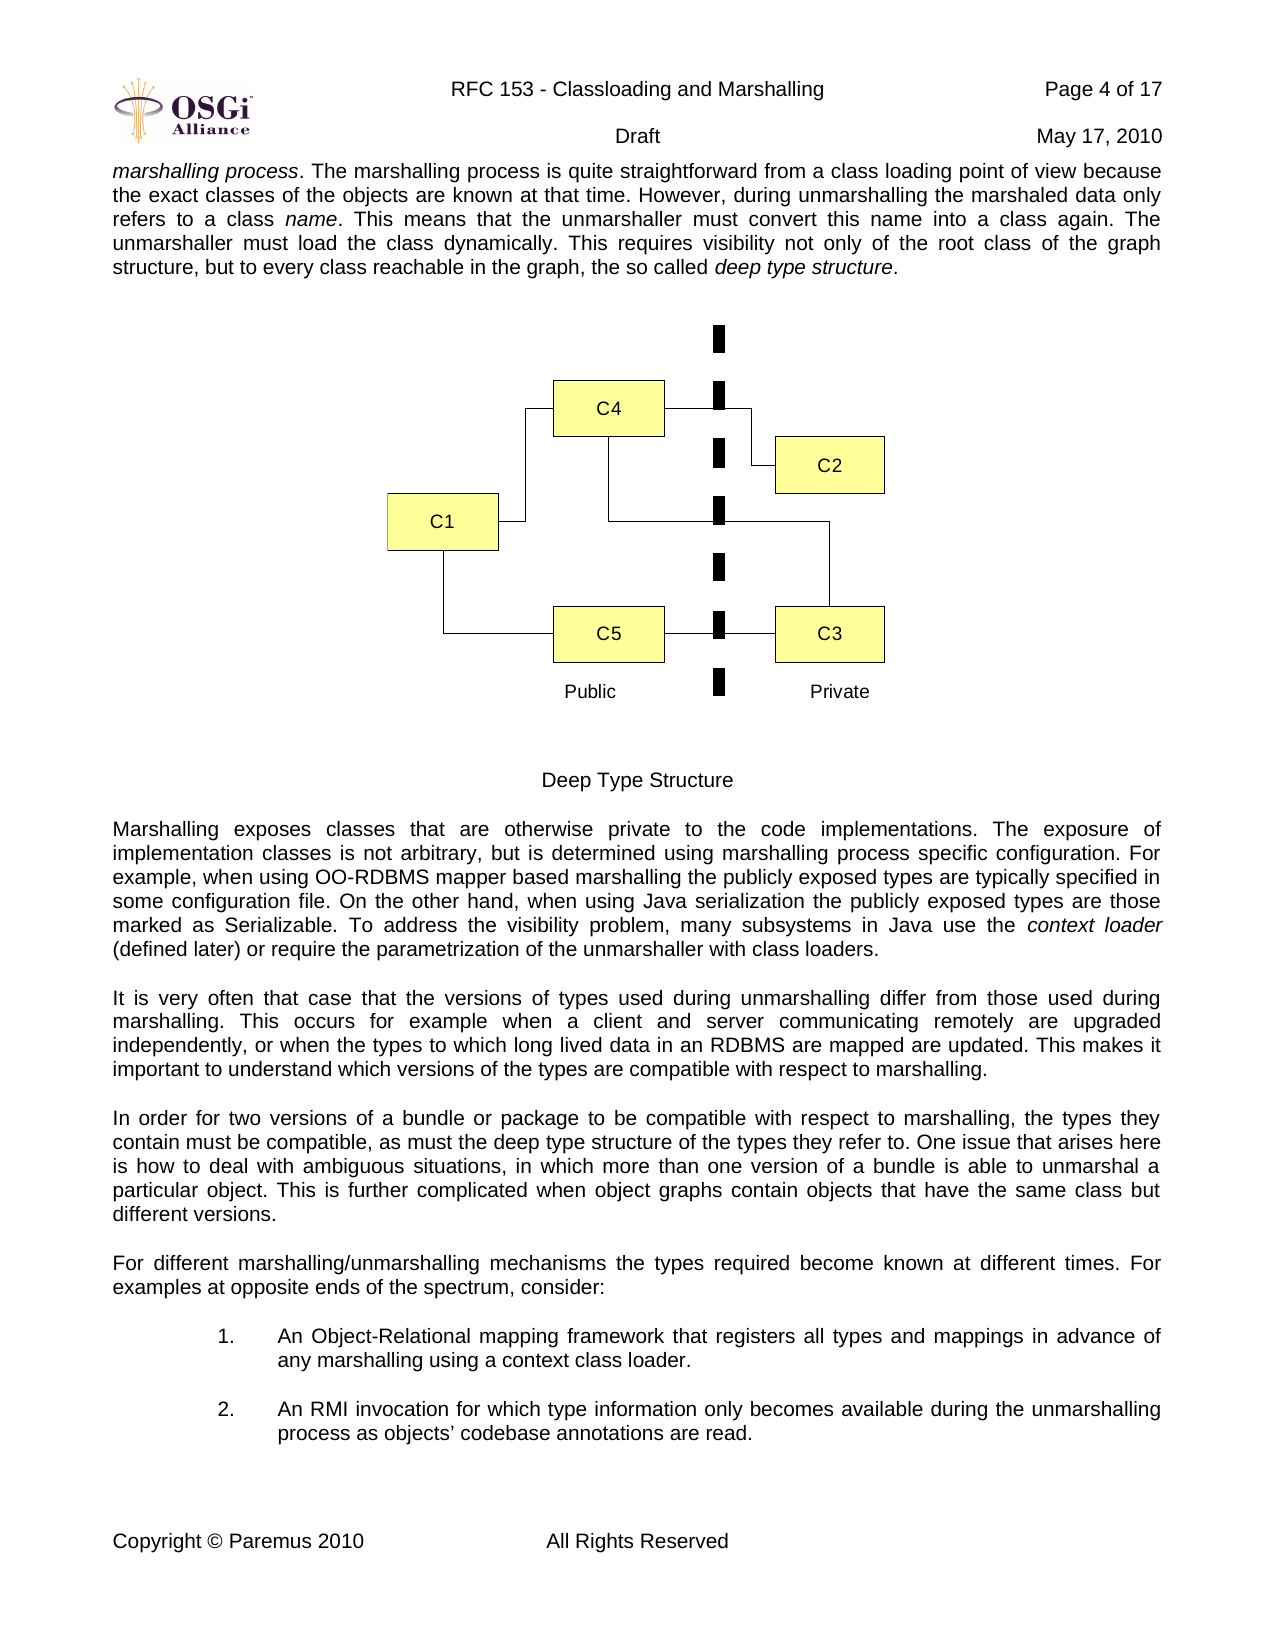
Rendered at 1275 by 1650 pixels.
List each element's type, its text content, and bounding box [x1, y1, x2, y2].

text In order for two versions of a bundle or package to be compatible with respect to marshalling, the types they contain must be compatible, as must the deep type structure of the types they refer to. One issue that arises here is how to deal with ambiguous situations, in which more than one version of a bundle is able to unmarshal a particular object. This is further complicated when object graphs contain objects that have the same class but different versions. [112, 1106, 1162, 1226]
text For different marshalling/unmarshalling mechanisms the types required become known at different times. For examples at opposite ends of the spectrum, consider: [112, 1251, 1162, 1299]
text Deep Type Structure [112, 768, 1162, 792]
picture [114, 78, 254, 143]
list An Object-Relational mapping framework that registers all types and mappings in advance of any marshalling using a context class loader. [217, 1324, 1162, 1372]
text marshalling process. The marshalling process is quite straightforward from a class loading point of view because the exact classes of the objects are known at that time. However, during unmarshalling the marshaled data only refers to a class name. This means that the unmarshaller must convert this name into a class again. The unmarshaller must load the class dynamically. This requires visibility not only of the root class of the graph structure, but to every class reachable in the graph, the so called deep type structure. [112, 159, 1162, 279]
list An RMI invocation for which type information only becomes available during the unmarshalling process as objects’ codebase annotations are read. [217, 1397, 1162, 1445]
text It is very often that case that the versions of types used during unmarshalling differ from those used during marshalling. This occurs for example when a client and server communicating remotely are upgraded independently, or when the types to which long lived data in an RDBMS are mapped are updated. This makes it important to understand which versions of the types are compatible with respect to marshalling. [112, 985, 1162, 1081]
text Marshalling exposes classes that are otherwise private to the code implementations. The exposure of implementation classes is not arbitrary, but is determined using marshalling process specific configuration. For example, when using OO-RDBMS mapper based marshalling the publicly exposed types are typically specified in some configuration file. On the other hand, when using Java serialization the publicly exposed types are those marked as Serializable. To address the visibility problem, many subsystems in Java use the context loader (defined later) or require the parametrization of the unmarshaller with class loaders. [112, 817, 1162, 960]
